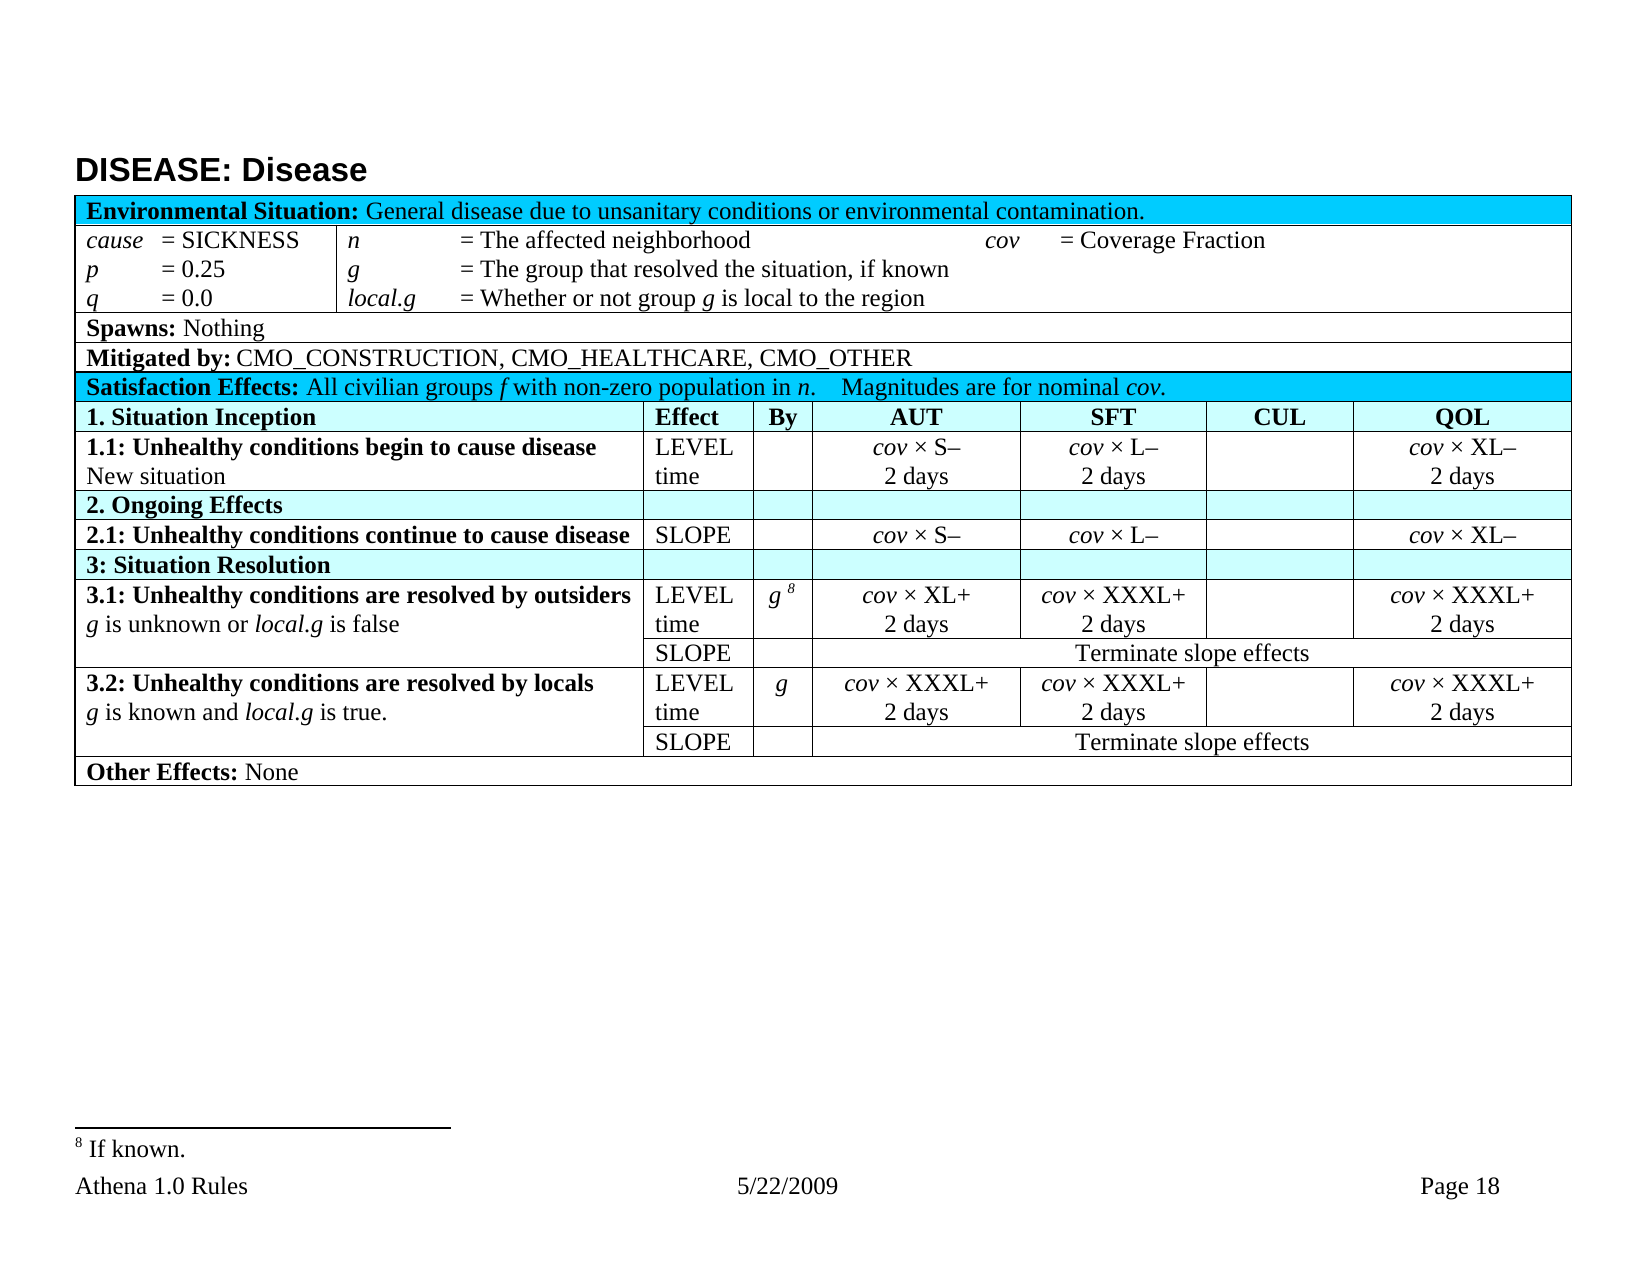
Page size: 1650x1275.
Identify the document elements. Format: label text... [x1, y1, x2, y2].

table_cell [1354, 550, 1571, 579]
table_cell [813, 550, 1020, 579]
table_cell cov × XXXL+ 2 days [813, 668, 1020, 726]
table_cell LEVEL time [644, 668, 753, 726]
table_cell [644, 491, 753, 519]
table_cell [1207, 491, 1353, 519]
table_cell Mitigated by: CMO_CONSTRUCTION, CMO_HEALTHCARE, CMO_OTHER [76, 343, 1571, 371]
table_cell 1. Situation Inception [76, 402, 643, 431]
table_cell cov × XL– [1354, 520, 1571, 549]
table_cell 3: Situation Resolution [76, 550, 643, 579]
table_cell SFT [1021, 402, 1206, 431]
table_cell [1021, 550, 1206, 579]
table_cell g [754, 580, 812, 637]
table_cell AUT [813, 402, 1020, 431]
table_cell SLOPE [644, 520, 753, 549]
table_cell cov × XL+ 2 days [813, 580, 1020, 637]
table_cell 3.1: Unhealthy conditions are resolved by outsiders g is unknown or local.g is false [76, 580, 643, 667]
table_cell [1207, 520, 1353, 549]
table_cell LEVEL time [644, 580, 753, 637]
table_cell [1207, 580, 1353, 637]
table_cell Terminate slope effects [813, 639, 1571, 667]
table_cell SLOPE [644, 727, 753, 756]
table_cell SLOPE [644, 639, 753, 667]
table_cell [754, 491, 812, 519]
table_cell [754, 432, 812, 489]
table_cell 2. Ongoing Effects [76, 491, 643, 519]
table_header Environmental Situation: General disease due to unsanitary conditions or environmental contamination. [76, 196, 1571, 224]
table_cell [644, 550, 753, 579]
table_cell cov × XXXL+ 2 days [1354, 580, 1571, 637]
table_cell Other Effects: None [76, 757, 1571, 785]
table_cell n = The affected neighborhood cov = Coverage Fraction g = The group that resolved the situation, if known local.g = Whether or not group g is local to the region [337, 226, 1571, 312]
table_cell 2.1: Unhealthy conditions continue to cause disease [76, 520, 643, 549]
table_cell cov × XL– 2 days [1354, 432, 1571, 489]
table_cell 1.1: Unhealthy conditions begin to cause disease New situation [76, 432, 643, 489]
table_cell [1207, 550, 1353, 579]
table_cell 3.2: Unhealthy conditions are resolved by locals g is known and local.g is true. [76, 668, 643, 756]
table_cell [813, 491, 1020, 519]
table_cell [1207, 432, 1353, 489]
table_cell [1021, 491, 1206, 519]
table_cell cov × XXXL+ 2 days [1021, 580, 1206, 637]
table_cell By [754, 402, 812, 431]
table_cell cov × XXXL+ 2 days [1354, 668, 1571, 726]
table_cell Effect [644, 402, 753, 431]
table_cell [754, 639, 812, 667]
text DISEASE: Disease [75, 150, 1575, 188]
table_cell [754, 727, 812, 756]
table_cell Terminate slope effects [813, 727, 1571, 756]
table_cell cov × S– [813, 520, 1020, 549]
table_cell [754, 550, 812, 579]
table_cell Satisfaction Effects: All civilian groups f with non-zero population in n. Magnitudes are for nominal cov. [76, 373, 1571, 401]
table_cell [1354, 491, 1571, 519]
table_cell QOL [1354, 402, 1571, 431]
table_cell cov × S– 2 days [813, 432, 1020, 489]
table_cell CUL [1207, 402, 1353, 431]
table_cell cov × L– [1021, 520, 1206, 549]
table_cell cov × XXXL+ 2 days [1021, 668, 1206, 726]
table_cell [1207, 668, 1353, 726]
table_cell [754, 520, 812, 549]
table_cell Spawns: Nothing [76, 313, 1571, 342]
table_cell LEVEL time [644, 432, 753, 489]
table_cell g [754, 668, 812, 726]
table_cell cov × L– 2 days [1021, 432, 1206, 489]
table_cell cause = SICKNESS p = 0.25 q = 0.0 [76, 226, 336, 312]
